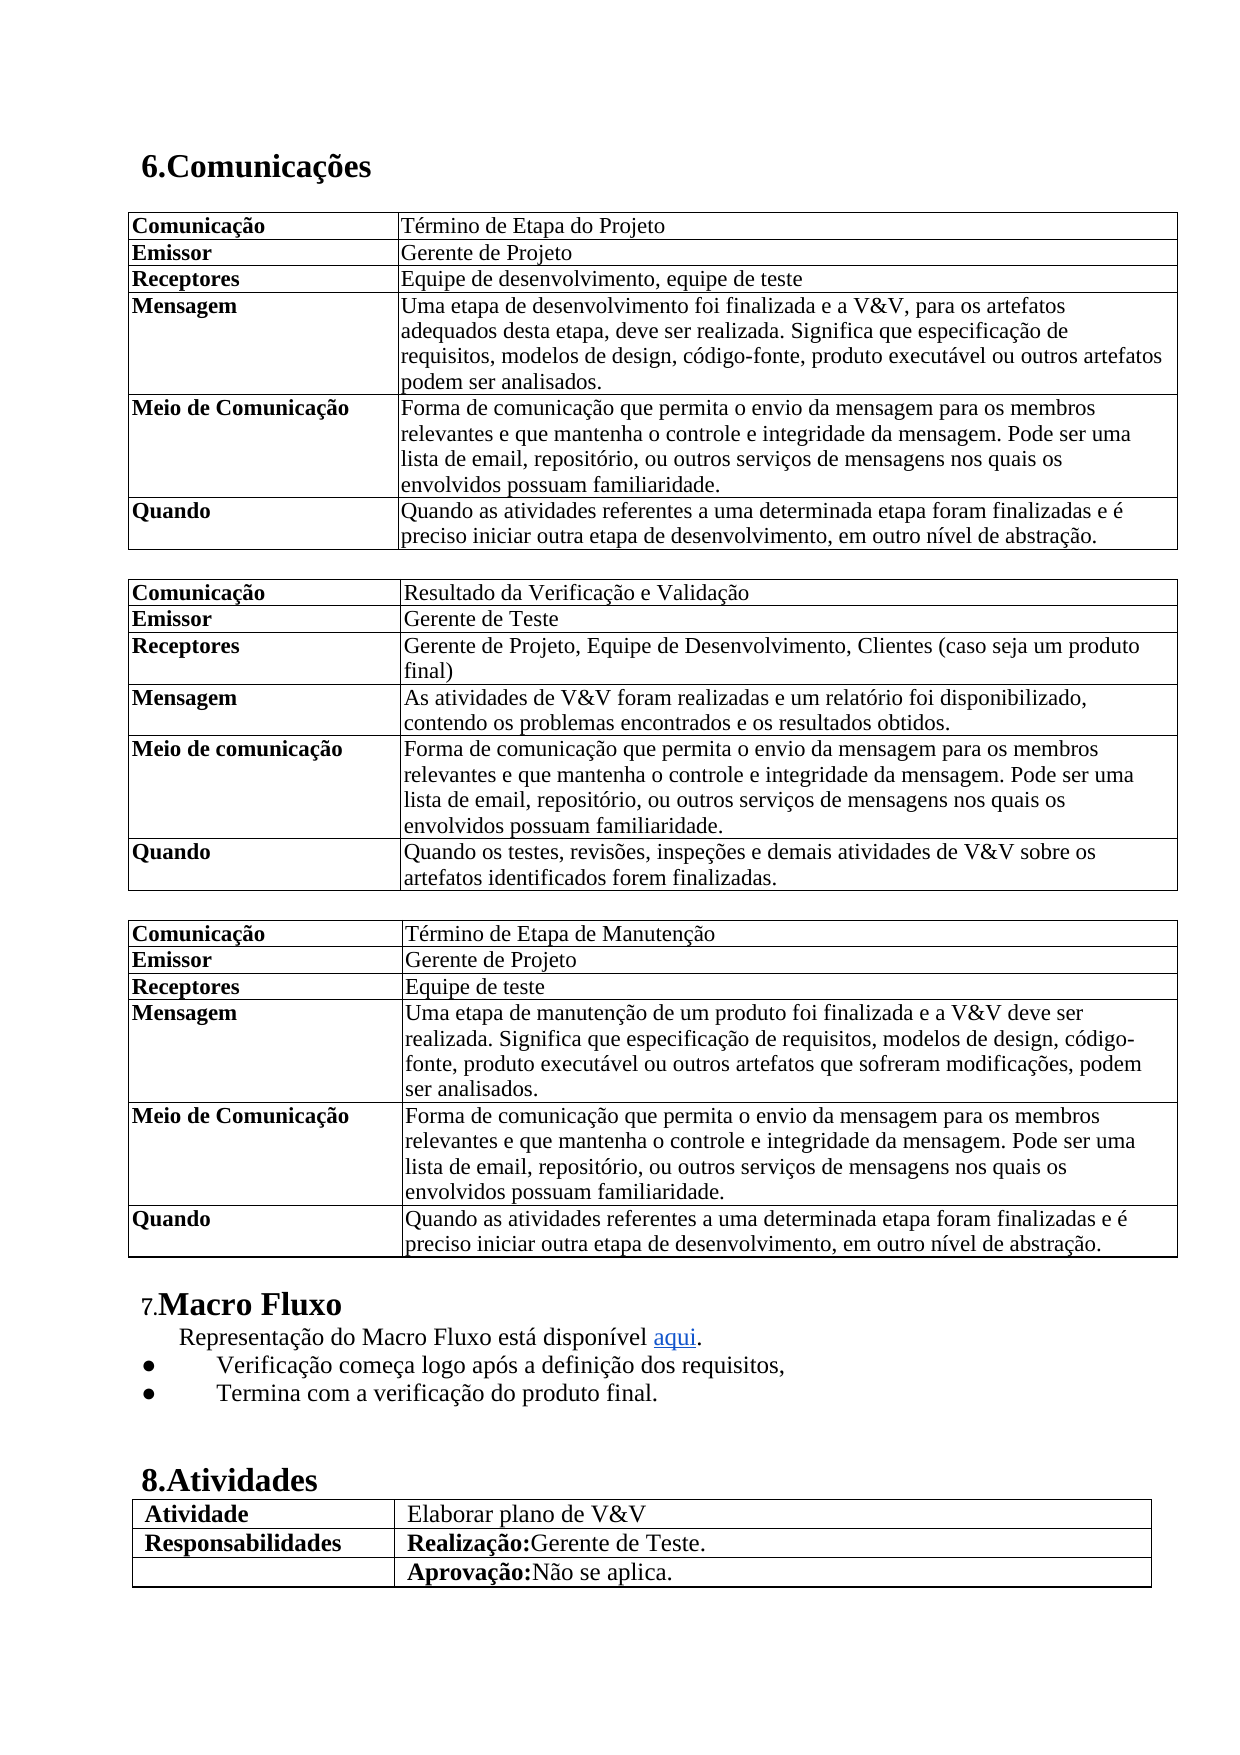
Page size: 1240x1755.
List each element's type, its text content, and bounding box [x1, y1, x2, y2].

table_cell Forma de comunicação que permita o envio da mensagem para os membros relevantes e que mantenha o controle e integridade da mensagem. Pode ser uma lista de email, repositório, ou outros serviços de mensagens nos quais os envolvidos possuam familiaridade. [403, 1103, 1177, 1204]
table_cell Mensagem [129, 1000, 402, 1102]
table_cell Equipe de desenvolvimento, equipe de teste [399, 266, 1177, 292]
table_cell Quando as atividades referentes a uma determinada etapa foram finalizadas e é preciso iniciar outra etapa de desenvolvimento, em outro nível de abstração. [403, 1206, 1177, 1256]
table_cell Forma de comunicação que permita o envio da mensagem para os membros relevantes e que mantenha o controle e integridade da mensagem. Pode ser uma lista de email, repositório, ou outros serviços de mensagens nos quais os envolvidos possuam familiaridade. [401, 736, 1177, 838]
table_cell Quando as atividades referentes a uma determinada etapa foram finalizadas e é preciso iniciar outra etapa de desenvolvimento, em outro nível de abstração. [399, 498, 1177, 549]
table_header Atividade [133, 1500, 394, 1528]
table_cell Responsabilidades [133, 1529, 394, 1557]
table_cell Gerente de Teste [401, 606, 1177, 632]
text Representação do Macro Fluxo está disponível aqui. [103, 1323, 1152, 1351]
table_header Término de Etapa de Manutenção [403, 921, 1177, 946]
table_cell Equipe de teste [403, 974, 1177, 999]
table_cell Realização:Gerente de Teste. [395, 1529, 1151, 1557]
table_cell Mensagem [129, 685, 400, 735]
table_cell Quando os testes, revisões, inspeções e demais atividades de V&V sobre os artefatos identificados forem finalizadas. [401, 839, 1177, 890]
table_cell Receptores [129, 266, 398, 292]
table_cell Uma etapa de manutenção de um produto foi finalizada e a V&V deve ser realizada. Significa que especificação de requisitos, modelos de design, código-fonte, produto executável ou outros artefatos que sofreram modificações, podem ser analisados. [403, 1000, 1177, 1102]
table_header Comunicação [129, 921, 402, 946]
table_cell Uma etapa de desenvolvimento foi finalizada e a V&V, para os artefatos adequados desta etapa, deve ser realizada. Significa que especificação de requisitos, modelos de design, código-fonte, produto executável ou outros artefatos podem ser analisados. [399, 293, 1177, 394]
table_cell Meio de Comunicação [129, 395, 398, 497]
table_cell Receptores [129, 633, 400, 683]
table_cell Receptores [129, 974, 402, 999]
table_cell Emissor [129, 947, 402, 973]
list Termina com a verificação do produto final. [141, 1379, 1152, 1407]
table_header Comunicação [129, 580, 400, 605]
table_cell Quando [129, 1206, 402, 1256]
list Macro Fluxo [103, 1286, 1152, 1323]
table_cell Gerente de Projeto [403, 947, 1177, 973]
table_cell Gerente de Projeto [399, 240, 1177, 265]
table_cell As atividades de V&V foram realizadas e um relatório foi disponibilizado, contendo os problemas encontrados e os resultados obtidos. [401, 685, 1177, 735]
list Comunicações [103, 148, 1152, 184]
table_cell [133, 1558, 394, 1586]
table_header Elaborar plano de V&V [395, 1500, 1151, 1528]
table_cell Forma de comunicação que permita o envio da mensagem para os membros relevantes e que mantenha o controle e integridade da mensagem. Pode ser uma lista de email, repositório, ou outros serviços de mensagens nos quais os envolvidos possuam familiaridade. [399, 395, 1177, 497]
table_cell Mensagem [129, 293, 398, 394]
table_cell Emissor [129, 240, 398, 265]
list Verificação começa logo após a definição dos requisitos, [141, 1351, 1152, 1379]
table_header Comunicação [129, 213, 398, 239]
table_cell Gerente de Projeto, Equipe de Desenvolvimento, Clientes (caso seja um produto final) [401, 633, 1177, 683]
table_cell Aprovação:Não se aplica. [395, 1558, 1151, 1586]
table_cell Meio de Comunicação [129, 1103, 402, 1204]
table_cell Quando [129, 498, 398, 549]
table_cell Meio de comunicação [129, 736, 400, 838]
table_header Resultado da Verificação e Validação [401, 580, 1177, 605]
table_cell Emissor [129, 606, 400, 632]
table_cell Quando [129, 839, 400, 890]
table_header Término de Etapa do Projeto [399, 213, 1177, 239]
list Atividades [103, 1462, 1152, 1499]
